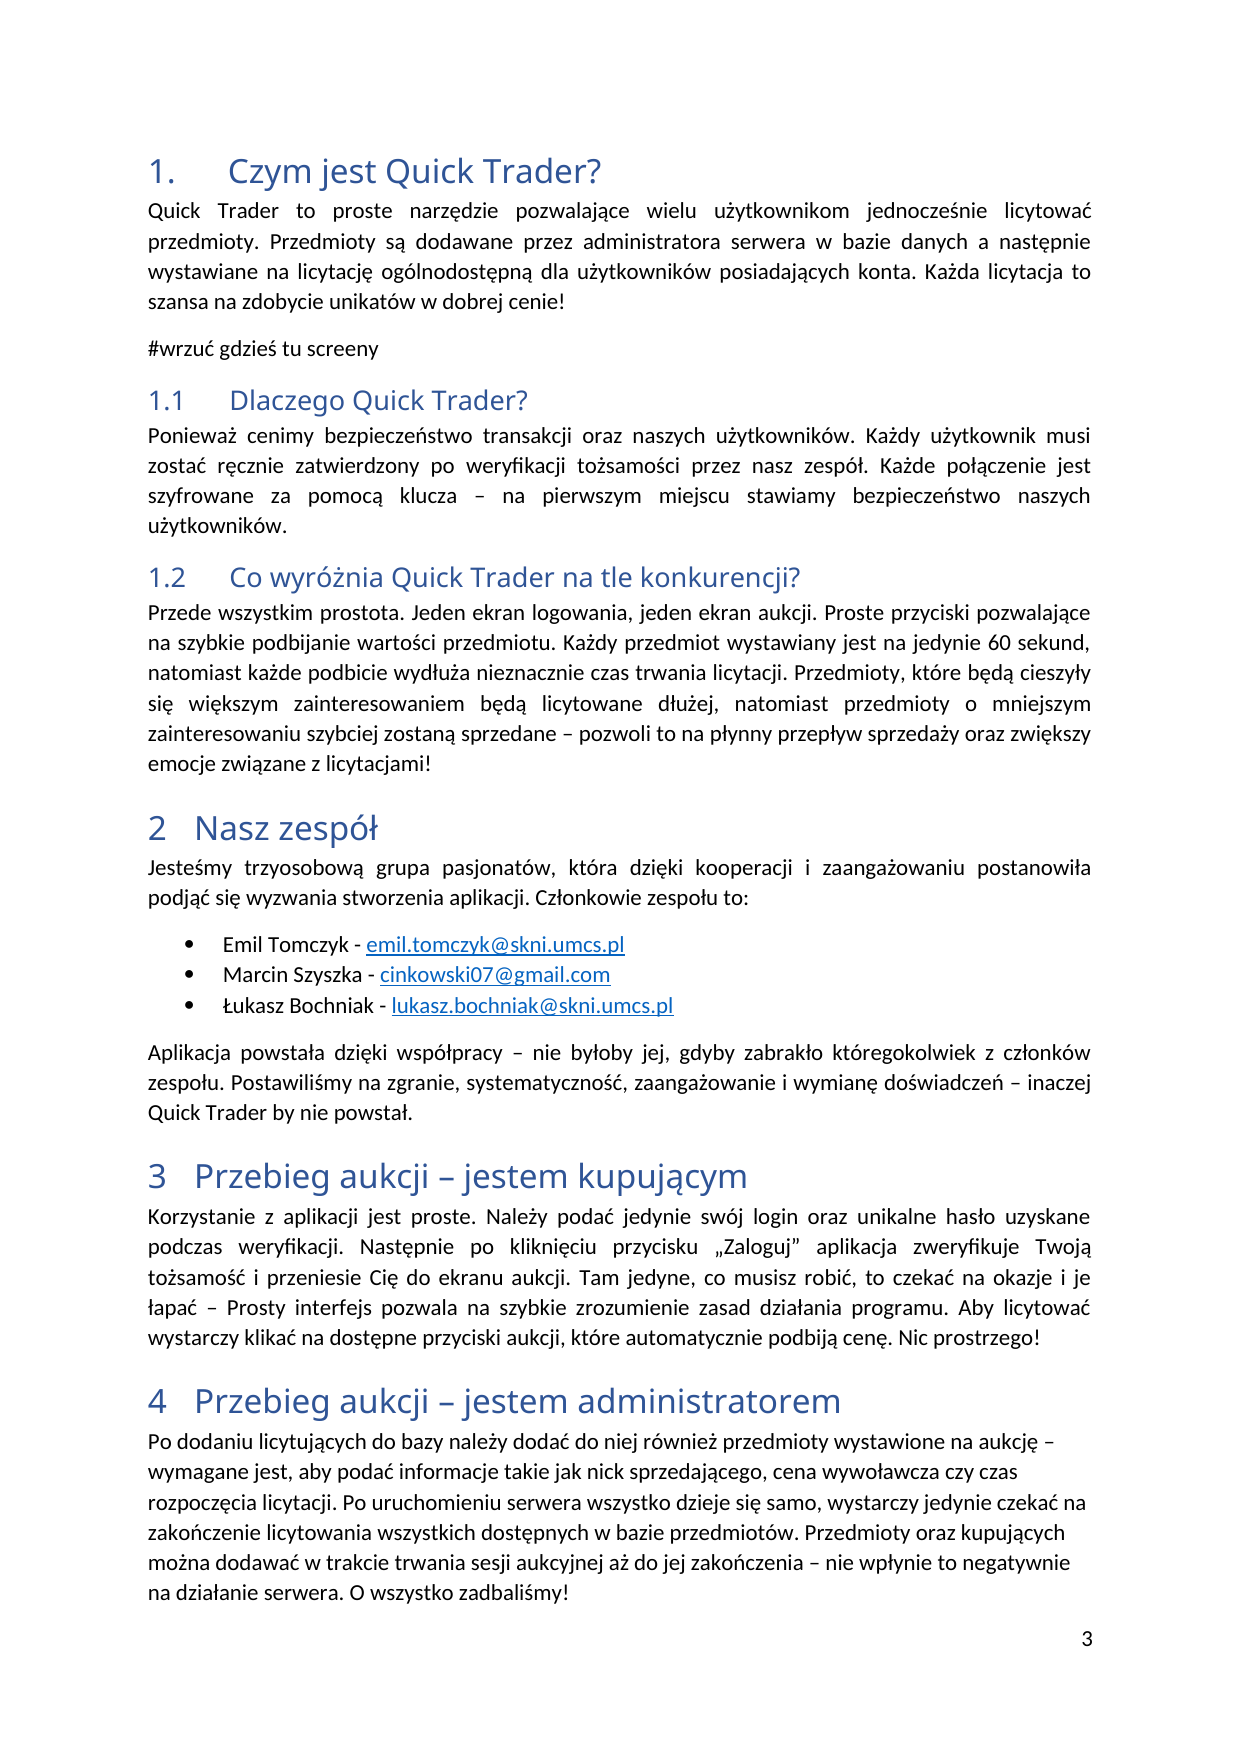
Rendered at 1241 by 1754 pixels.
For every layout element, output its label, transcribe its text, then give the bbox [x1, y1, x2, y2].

subtitle Dlaczego Quick Trader? [148, 381, 1093, 418]
list Łukasz Bochniak - lukasz.bochniak@skni.umcs.pl [185, 991, 1093, 1019]
list Emil Tomczyk - emil.tomczyk@skni.umcs.pl [185, 930, 1093, 958]
subtitle Nasz zespół [148, 804, 1093, 850]
text Przede wszystkim prostota. Jeden ekran logowania, jeden ekran aukcji. Proste przyciski pozwalające na szybkie podbijanie wartości przedmiotu. Każdy przedmiot wystawiany jest na jedynie 60 sekund, natomiast każde podbicie wydłuża nieznacznie czas trwania licytacji. Przedmioty, które będą cieszyły się większym zainteresowaniem będą licytowane dłużej, natomiast przedmioty o mniejszym zainteresowaniu szybciej zostaną sprzedane – pozwoli to na płynny przepływ sprzedaży oraz zwiększy emocje związane z licytacjami! [148, 598, 1093, 777]
text Ponieważ cenimy bezpieczeństwo transakcji oraz naszych użytkowników. Każdy użytkownik musi zostać ręcznie zatwierdzony po weryfikacji tożsamości przez nasz zespół. Każde połączenie jest szyfrowane za pomocą klucza – na pierwszym miejscu stawiamy bezpieczeństwo naszych użytkowników. [148, 421, 1093, 539]
text Po dodaniu licytujących do bazy należy dodać do niej również przedmioty wystawione na aukcję – wymagane jest, aby podać informacje takie jak nick sprzedającego, cena wywoławcza czy czas rozpoczęcia licytacji. Po uruchomieniu serwera wszystko dzieje się samo, wystarczy jedynie czekać na zakończenie licytowania wszystkich dostępnych w bazie przedmiotów. Przedmioty oraz kupujących można dodawać w trakcie trwania sesji aukcyjnej aż do jej zakończenia – nie wpłynie to negatywnie na działanie serwera. O wszystko zadbaliśmy! [148, 1427, 1093, 1606]
subtitle Przebieg aukcji – jestem administratorem [148, 1378, 1093, 1424]
text Korzystanie z aplikacji jest proste. Należy podać jedynie swój login oraz unikalne hasło uzyskane podczas weryfikacji. Następnie po kliknięciu przycisku „Zaloguj” aplikacja zweryfikuje Twoją tożsamość i przeniesie Cię do ekranu aukcji. Tam jedyne, co musisz robić, to czekać na okazje i je łapać – Prosty interfejs pozwala na szybkie zrozumienie zasad działania programu. Aby licytować wystarczy klikać na dostępne przyciski aukcji, które automatycznie podbiją cenę. Nic prostrzego! [148, 1202, 1093, 1351]
list Marcin Szyszka - cinkowski07@gmail.com [185, 961, 1093, 988]
text Jesteśmy trzyosobową grupa pasjonatów, która dzięki kooperacji i zaangażowaniu postanowiła podjąć się wyzwania stworzenia aplikacji. Członkowie zespołu to: [148, 853, 1093, 911]
text #wrzuć gdzieś tu screeny [148, 334, 1093, 362]
text Aplikacja powstała dzięki współpracy – nie byłoby jej, gdyby zabrakło któregokolwiek z członków zespołu. Postawiliśmy na zgranie, systematyczność, zaangażowanie i wymianę doświadczeń – inaczej Quick Trader by nie powstał. [148, 1038, 1093, 1126]
subtitle Co wyróżnia Quick Trader na tle konkurencji? [148, 558, 1093, 595]
subtitle Przebieg aukcji – jestem kupującym [148, 1153, 1093, 1199]
text Quick Trader to proste narzędzie pozwalające wielu użytkownikom jednocześnie licytować przedmioty. Przedmioty są dodawane przez administratora serwera w bazie danych a następnie wystawiane na licytację ogólnodostępną dla użytkowników posiadających konta. Każda licytacja to szansa na zdobycie unikatów w dobrej cenie! [148, 197, 1093, 315]
subtitle 1. Czym jest Quick Trader? [148, 148, 1093, 193]
